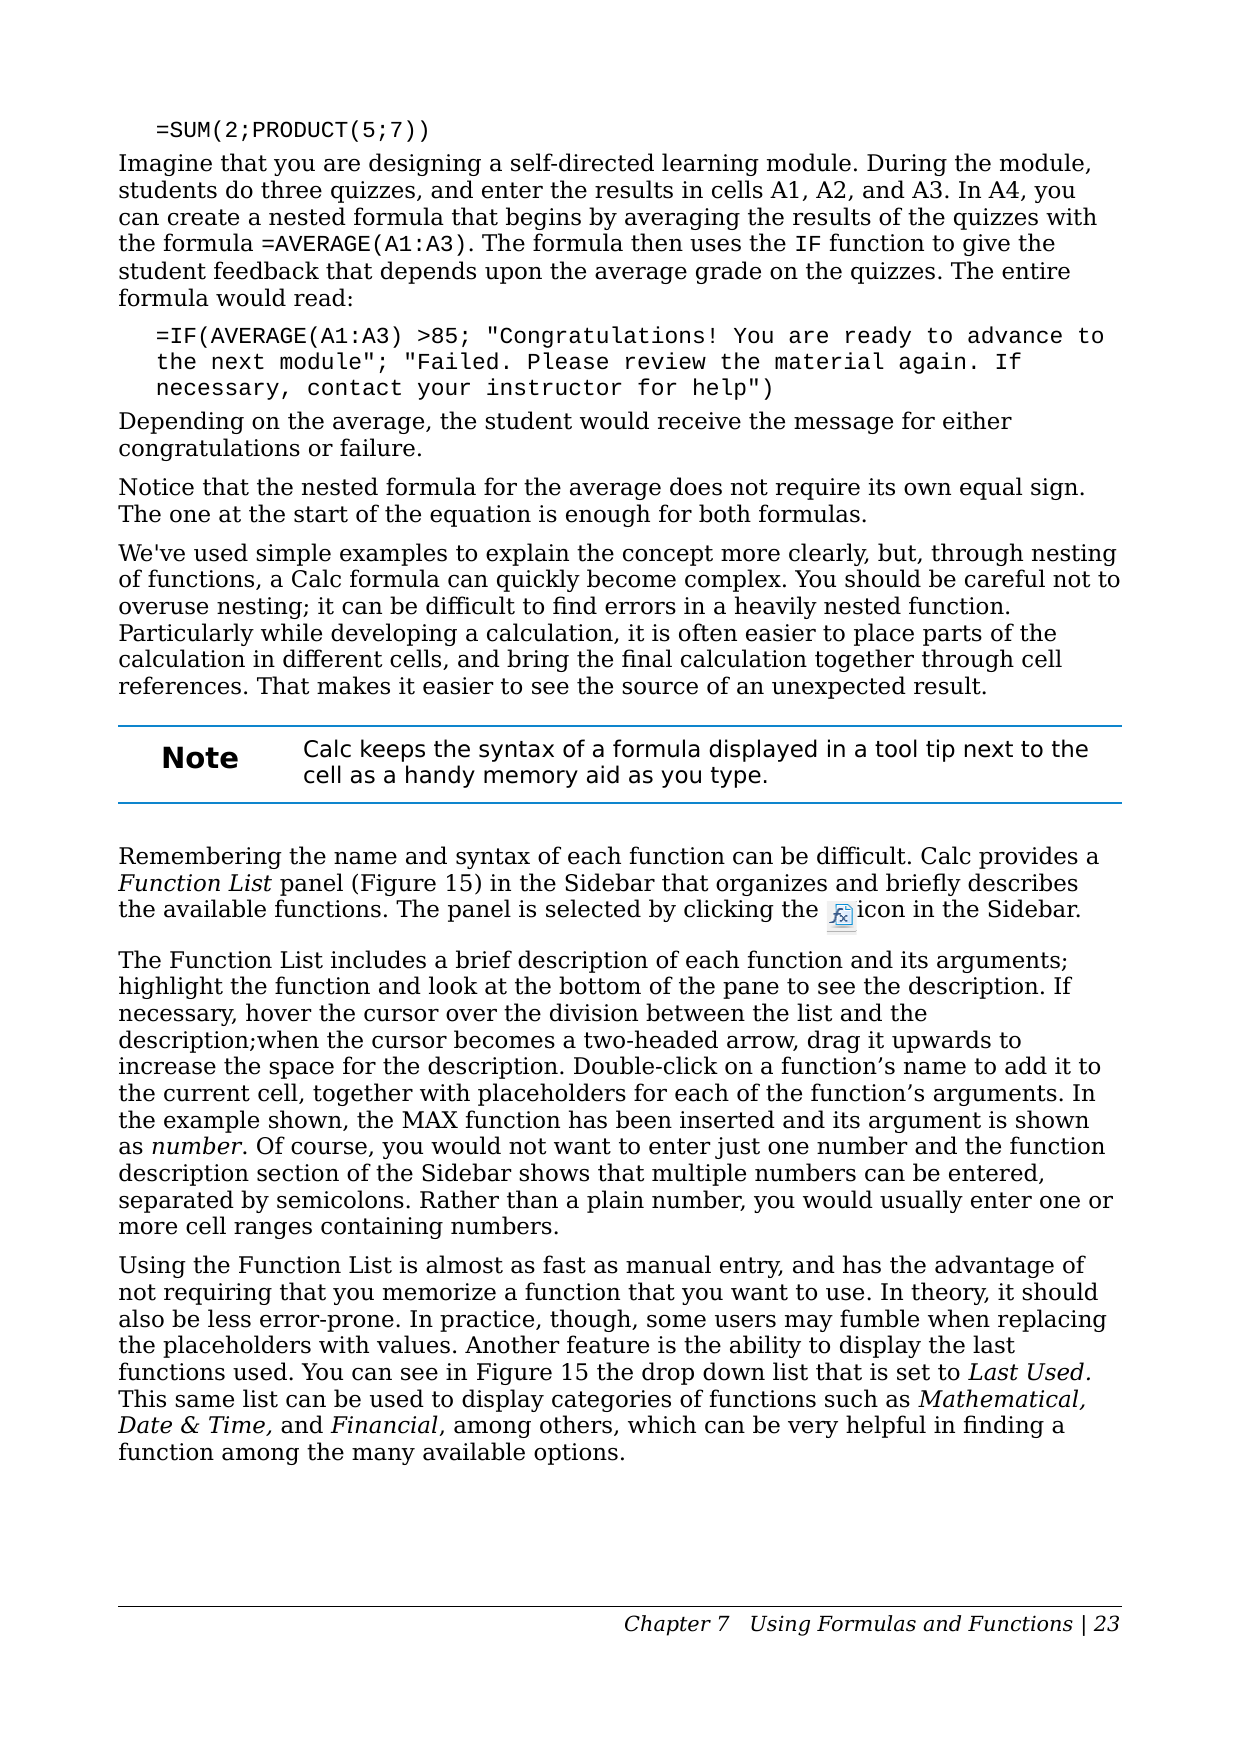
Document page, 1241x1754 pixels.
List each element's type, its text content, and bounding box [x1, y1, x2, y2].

text =SUM(2;PRODUCT(5;7)) [156, 118, 1122, 144]
text We've used simple examples to explain the concept more clearly, but, through nesting of functions, a Calc formula can quickly become complex. You should be careful not to overuse nesting; it can be difficult to find errors in a heavily nested function. Particularly while developing a calculation, it is often easier to place parts of the calculation in different cells, and bring the final calculation together through cell references. That makes it easier to see the source of an unexpected result. [118, 540, 1122, 700]
text Depending on the average, the student would receive the message for either congratulations or failure. [118, 408, 1122, 462]
text The Function List includes a brief description of each function and its arguments; highlight the function and look at the bottom of the pane to see the description. If necessary, hover the cursor over the division between the list and the description;when the cursor becomes a two-headed arrow, drag it upwards to increase the space for the description. Double-click on a function’s name to add it to the current cell, together with placeholders for each of the function’s arguments. In the example shown, the MAX function has been inserted and its argument is shown as number. Of course, you would not want to enter just one number and the function description section of the Sidebar shows that multiple numbers can be entered, separated by semicolons. Rather than a plain number, you would usually enter one or more cell ranges containing numbers. [118, 947, 1122, 1240]
table_header Note [118, 727, 281, 802]
text =IF(AVERAGE(A1:A3) >85; "Congratulations! You are ready to advance to the next module"; "Failed. Please review the material again. If necessary, contact your instructor for help") [156, 324, 1122, 402]
table_header Calc keeps the syntax of a formula displayed in a tool tip next to the cell as a handy memory aid as you type. [281, 727, 1122, 802]
text Remembering the name and syntax of each function can be difficult. Calc provides a Function List panel (Figure 15) in the Sidebar that organizes and briefly describes the available functions. The panel is selected by clicking the icon in the Sidebar. [118, 843, 1122, 934]
text Using the Function List is almost as fast as manual entry, and has the advantage of not requiring that you memorize a function that you want to use. In theory, it should also be less error-prone. In practice, though, some users may fumble when replacing the placeholders with values. Another feature is the ability to display the last functions used. You can see in Figure 15 the drop down list that is set to Last Used. This same list can be used to display categories of functions such as Mathematical, Date & Time, and Financial, among others, which can be very helpful in finding a function among the many available options. [118, 1253, 1122, 1466]
text Imagine that you are designing a self-directed learning module. During the module, students do three quizzes, and enter the results in cells A1, A2, and A3. In A4, you can create a nested formula that begins by averaging the results of the quizzes with the formula =AVERAGE(A1:A3). The formula then uses the IF function to give the student feedback that depends upon the average grade on the quizzes. The entire formula would read: [118, 150, 1122, 312]
text Notice that the nested formula for the average does not require its own equal sign. The one at the start of the equation is enough for both formulas. [118, 474, 1122, 527]
picture [826, 901, 857, 935]
